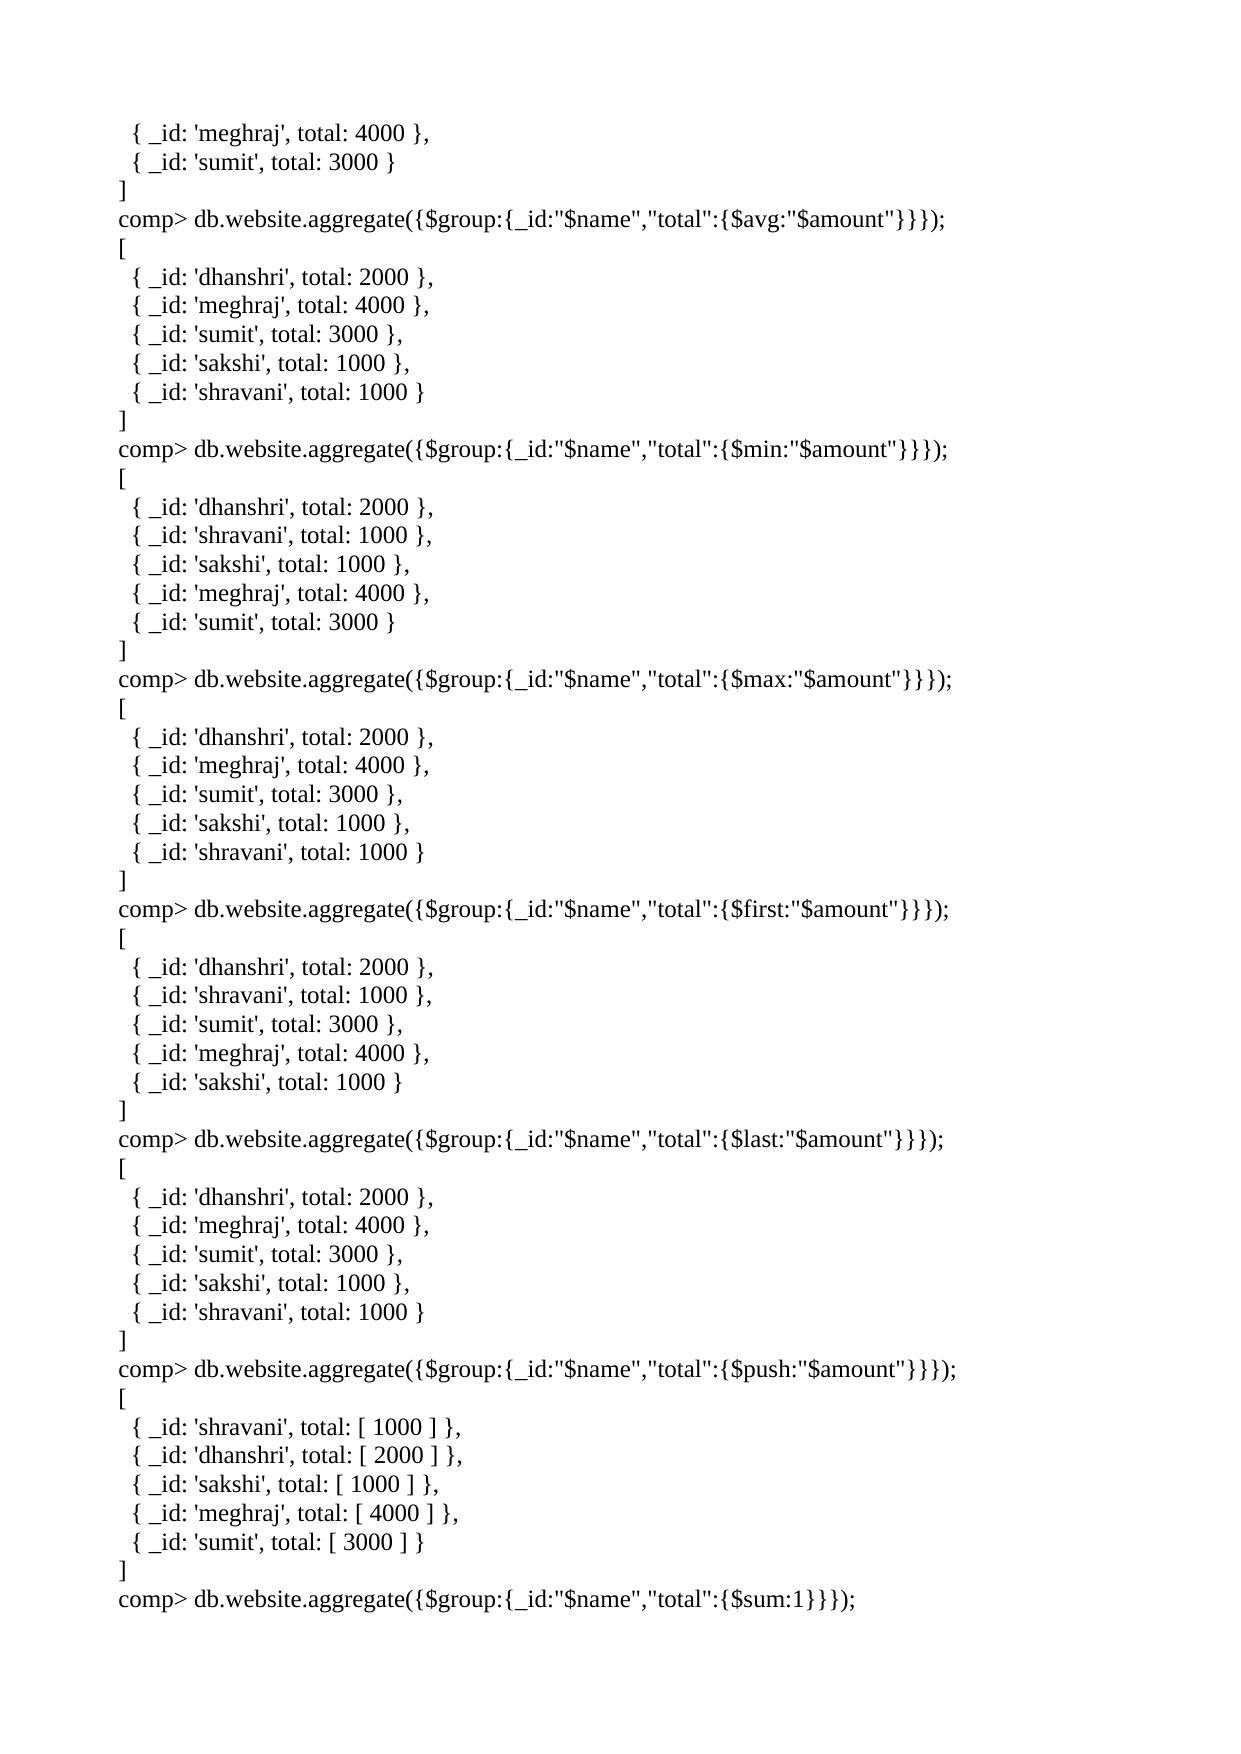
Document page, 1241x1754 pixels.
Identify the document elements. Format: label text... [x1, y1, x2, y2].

text [ [118, 1153, 1122, 1182]
text ] [118, 1096, 1122, 1124]
text { _id: 'dhanshri', total: 2000 }, [118, 1182, 1122, 1211]
text { _id: 'meghraj', total: 4000 }, [118, 291, 1122, 319]
text { _id: 'sumit', total: 3000 }, [118, 1239, 1122, 1268]
text { _id: 'sakshi', total: 1000 }, [118, 808, 1122, 837]
text comp> db.website.aggregate({$group:{_id:"$name","total":{$push:"$amount"}}}); [118, 1354, 1122, 1383]
text { _id: 'dhanshri', total: 2000 }, [118, 492, 1122, 521]
text comp> db.website.aggregate({$group:{_id:"$name","total":{$max:"$amount"}}}); [118, 664, 1122, 693]
text ] [118, 636, 1122, 664]
text comp> db.website.aggregate({$group:{_id:"$name","total":{$last:"$amount"}}}); [118, 1124, 1122, 1153]
text { _id: 'sakshi', total: [ 1000 ] }, [118, 1469, 1122, 1498]
text ] [118, 176, 1122, 204]
text ] [118, 866, 1122, 894]
text { _id: 'sumit', total: [ 3000 ] } [118, 1527, 1122, 1556]
text { _id: 'shravani', total: 1000 } [118, 837, 1122, 866]
text { _id: 'shravani', total: 1000 }, [118, 521, 1122, 549]
text { _id: 'shravani', total: 1000 }, [118, 981, 1122, 1009]
text { _id: 'meghraj', total: 4000 }, [118, 578, 1122, 607]
text { _id: 'shravani', total: [ 1000 ] }, [118, 1412, 1122, 1441]
text { _id: 'shravani', total: 1000 } [118, 1297, 1122, 1326]
text { _id: 'dhanshri', total: [ 2000 ] }, [118, 1441, 1122, 1469]
text comp> db.website.aggregate({$group:{_id:"$name","total":{$avg:"$amount"}}}); [118, 204, 1122, 233]
text { _id: 'meghraj', total: 4000 }, [118, 751, 1122, 779]
text { _id: 'dhanshri', total: 2000 }, [118, 952, 1122, 981]
text [ [118, 233, 1122, 262]
text [ [118, 463, 1122, 492]
text comp> db.website.aggregate({$group:{_id:"$name","total":{$first:"$amount"}}}); [118, 894, 1122, 923]
text { _id: 'dhanshri', total: 2000 }, [118, 722, 1122, 751]
text { _id: 'shravani', total: 1000 } [118, 377, 1122, 406]
text [ [118, 1383, 1122, 1412]
text { _id: 'dhanshri', total: 2000 }, [118, 262, 1122, 291]
text { _id: 'sakshi', total: 1000 } [118, 1067, 1122, 1096]
text ] [118, 1326, 1122, 1354]
text { _id: 'meghraj', total: [ 4000 ] }, [118, 1498, 1122, 1527]
text { _id: 'sumit', total: 3000 }, [118, 779, 1122, 808]
text comp> db.website.aggregate({$group:{_id:"$name","total":{$min:"$amount"}}}); [118, 434, 1122, 463]
text ] [118, 1556, 1122, 1584]
text ] [118, 406, 1122, 434]
text { _id: 'sumit', total: 3000 }, [118, 1009, 1122, 1038]
text { _id: 'meghraj', total: 4000 }, [118, 1211, 1122, 1239]
text { _id: 'sumit', total: 3000 } [118, 607, 1122, 636]
text { _id: 'sumit', total: 3000 }, [118, 319, 1122, 348]
text { _id: 'meghraj', total: 4000 }, [118, 118, 1122, 147]
text { _id: 'sumit', total: 3000 } [118, 147, 1122, 176]
text [ [118, 693, 1122, 722]
text [ [118, 923, 1122, 952]
text { _id: 'meghraj', total: 4000 }, [118, 1038, 1122, 1067]
text { _id: 'sakshi', total: 1000 }, [118, 1268, 1122, 1297]
text { _id: 'sakshi', total: 1000 }, [118, 549, 1122, 578]
text comp> db.website.aggregate({$group:{_id:"$name","total":{$sum:1}}}); [118, 1584, 1122, 1613]
text { _id: 'sakshi', total: 1000 }, [118, 348, 1122, 377]
